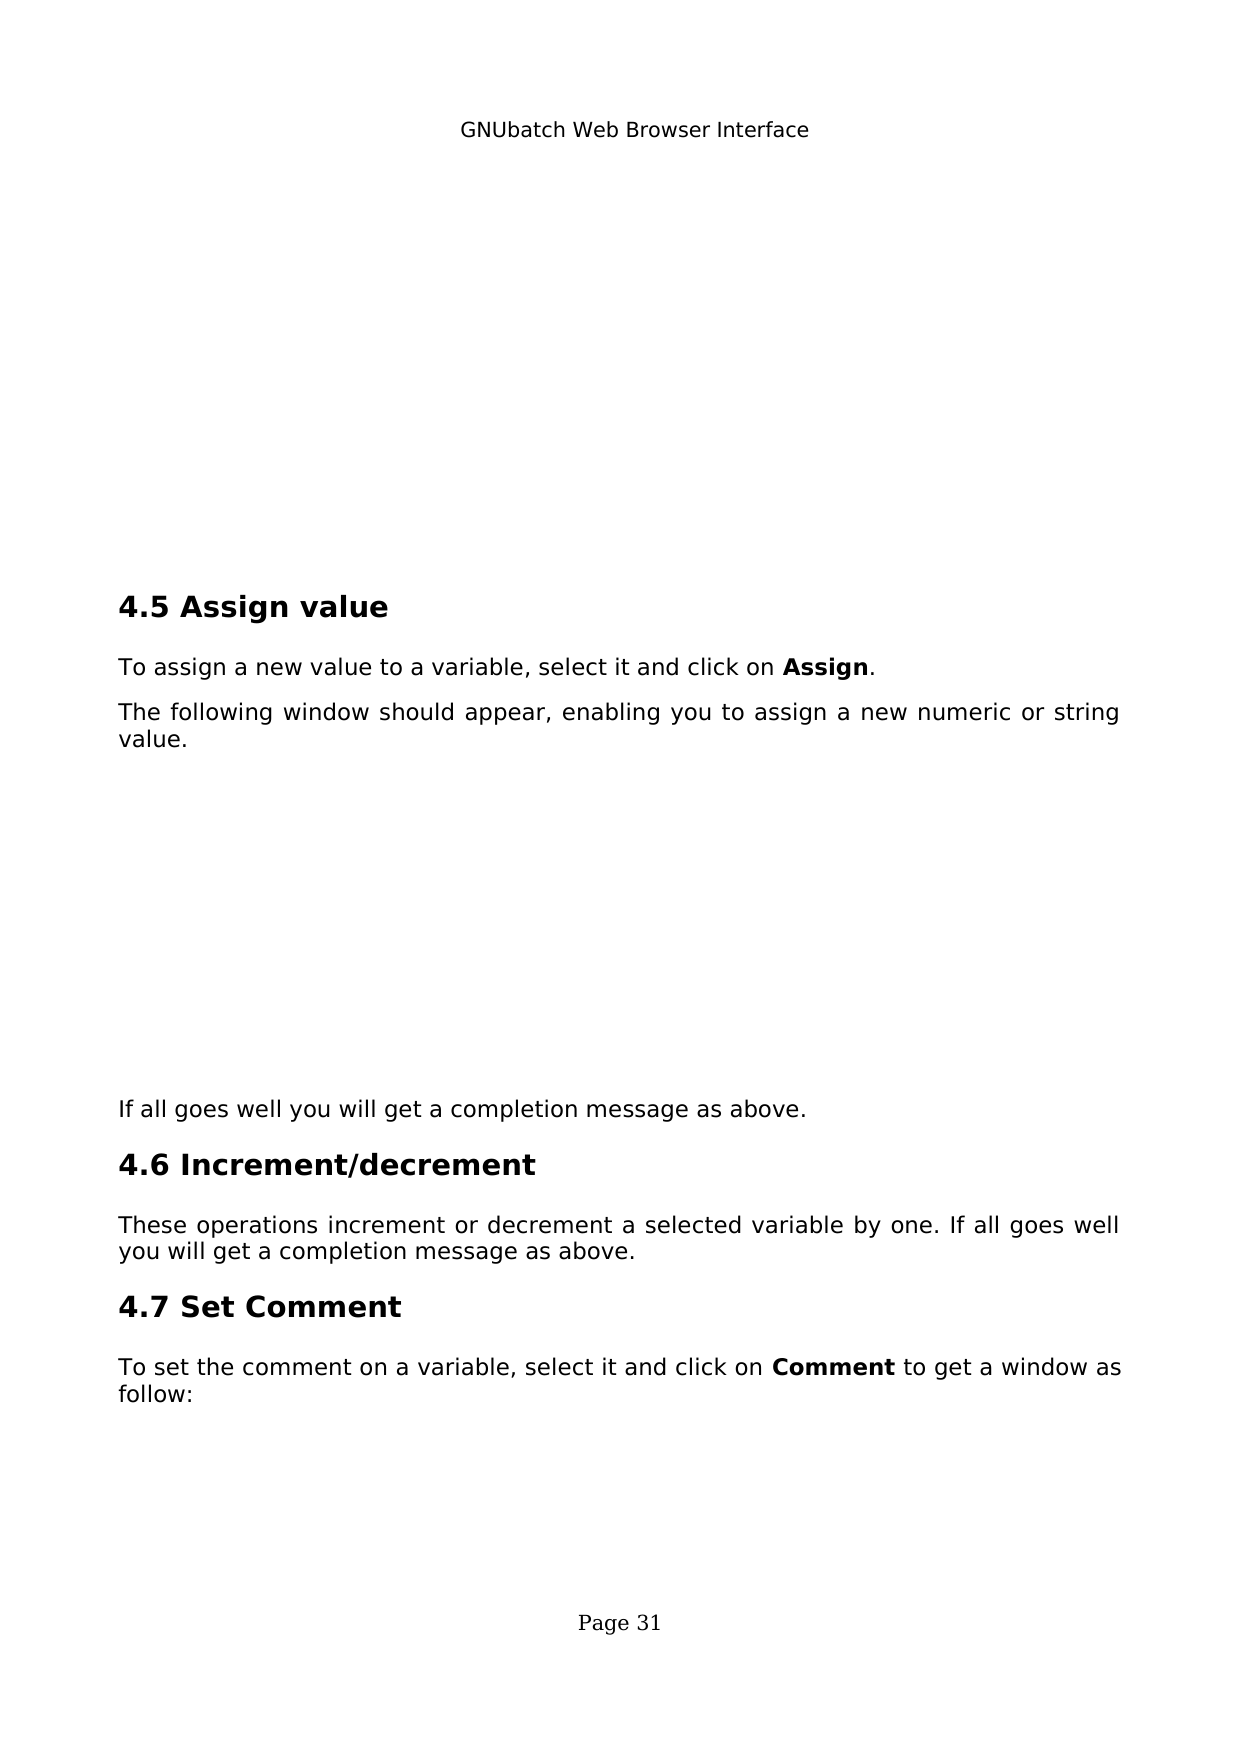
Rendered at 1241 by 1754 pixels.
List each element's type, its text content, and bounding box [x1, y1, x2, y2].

subtitle Increment/decrement [118, 1148, 1122, 1182]
subtitle Assign value [118, 172, 1122, 625]
subtitle Set Comment [118, 1290, 1122, 1324]
text The following window should appear, enabling you to assign a new numeric or string value. [118, 699, 1122, 753]
text These operations increment or decrement a selected variable by one. If all goes well you will get a completion message as above. [118, 1212, 1122, 1265]
text To assign a new value to a variable, select it and click on Assign. [118, 654, 1122, 681]
text To set the comment on a variable, select it and click on Comment to get a window as follow: [118, 1354, 1122, 1408]
text If all goes well you will get a completion message as above. [118, 771, 1122, 1123]
